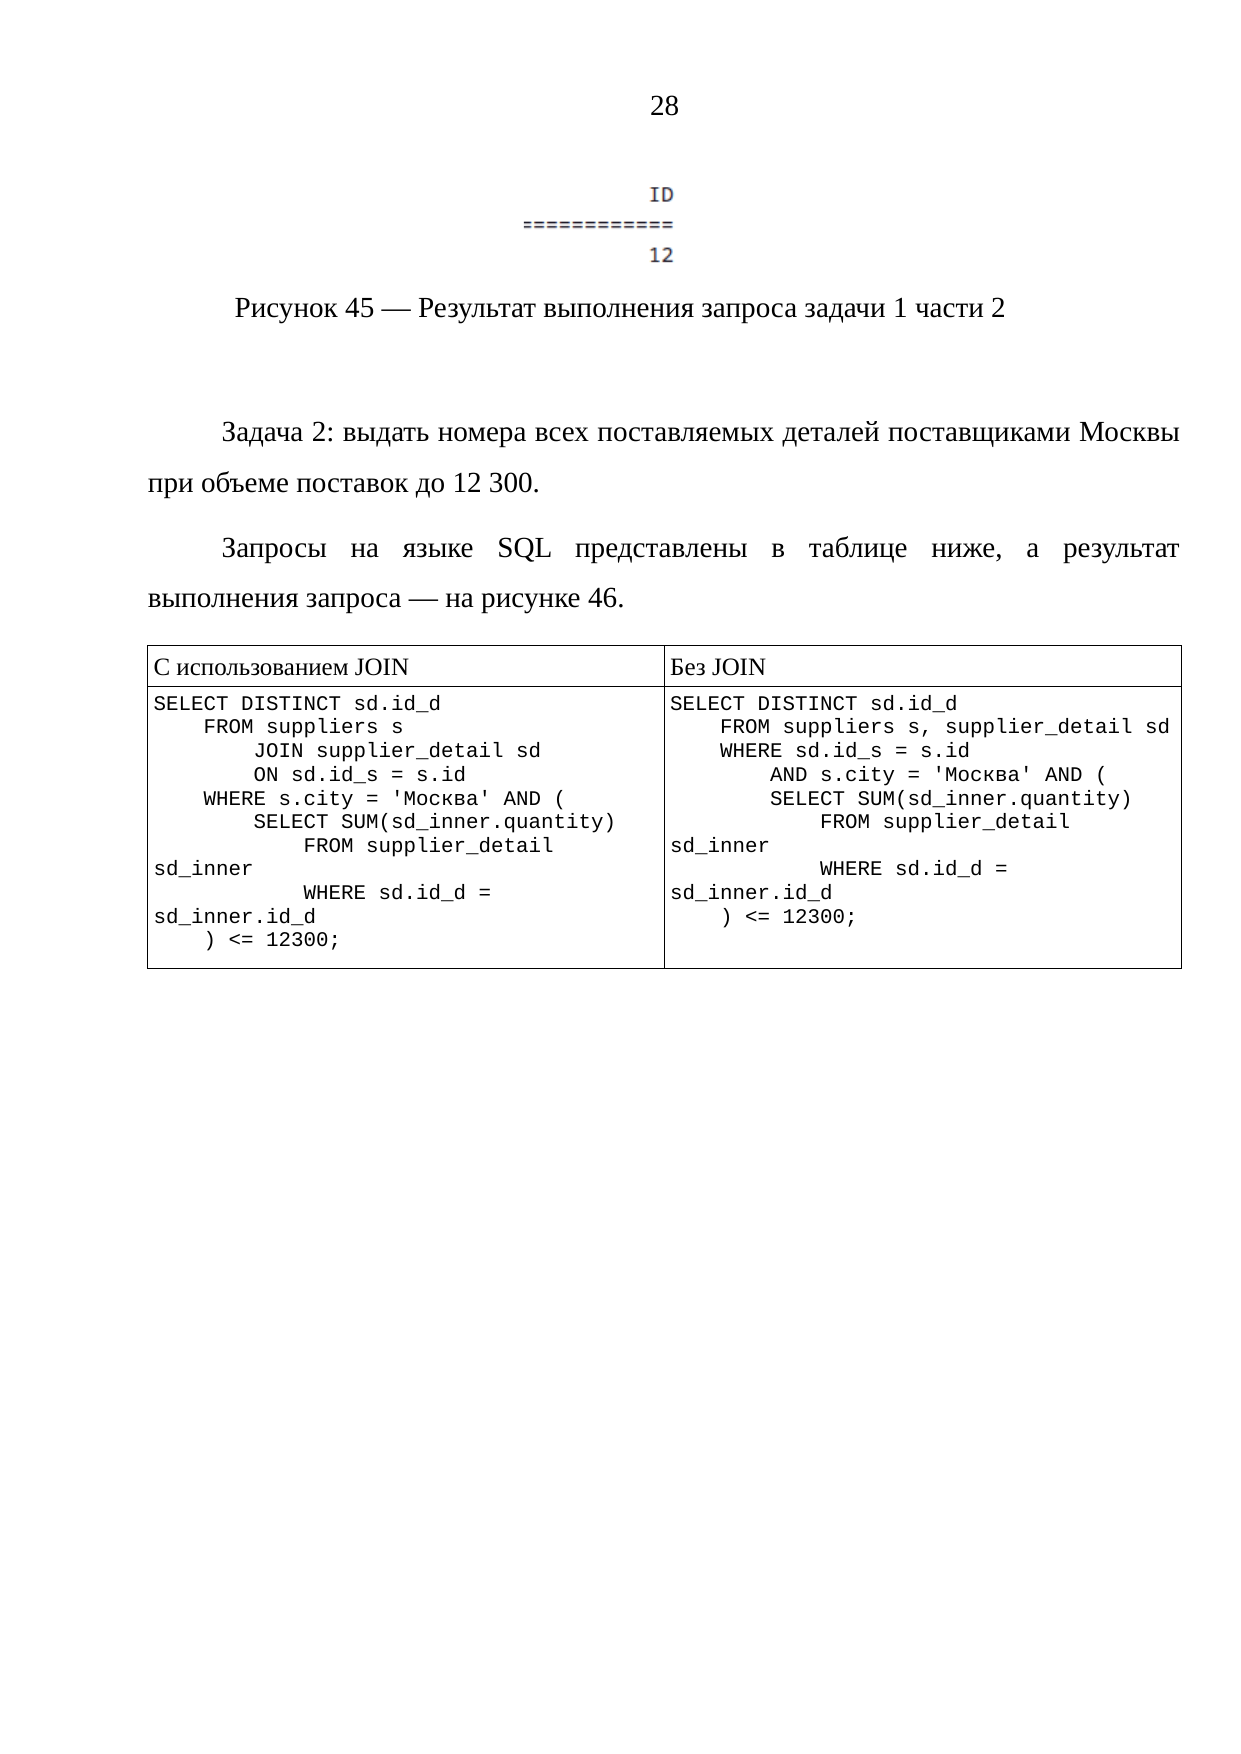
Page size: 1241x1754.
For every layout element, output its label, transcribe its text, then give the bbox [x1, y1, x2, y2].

table_cell SELECT DISTINCT sd.id_d FROM suppliers s JOIN supplier_detail sd ON sd.id_s = s.id WHERE s.city = 'Москва' AND ( SELECT SUM(sd_inner.quantity) FROM supplier_detail sd_inner WHERE sd.id_d = sd_inner.id_d ) <= 12300; [148, 687, 664, 968]
text Запросы на языке SQL представлены в таблице ниже, а результат выполнения запроса — на рисунке 46. [148, 530, 1181, 613]
text Задача 2: выдать номера всех поставляемых деталей поставщиками Москвы при объеме поставок до 12 300. [148, 414, 1181, 498]
text Рисунок 45 — Результат выполнения запроса задачи 1 части 2 [201, 164, 1039, 324]
picture [523, 164, 717, 291]
table_header Без JOIN [665, 646, 1181, 686]
table_cell SELECT DISTINCT sd.id_d FROM suppliers s, supplier_detail sd WHERE sd.id_s = s.id AND s.city = 'Москва' AND ( SELECT SUM(sd_inner.quantity) FROM supplier_detail sd_inner WHERE sd.id_d = sd_inner.id_d ) <= 12300; [665, 687, 1181, 968]
table_header С использованием JOIN [148, 646, 664, 686]
